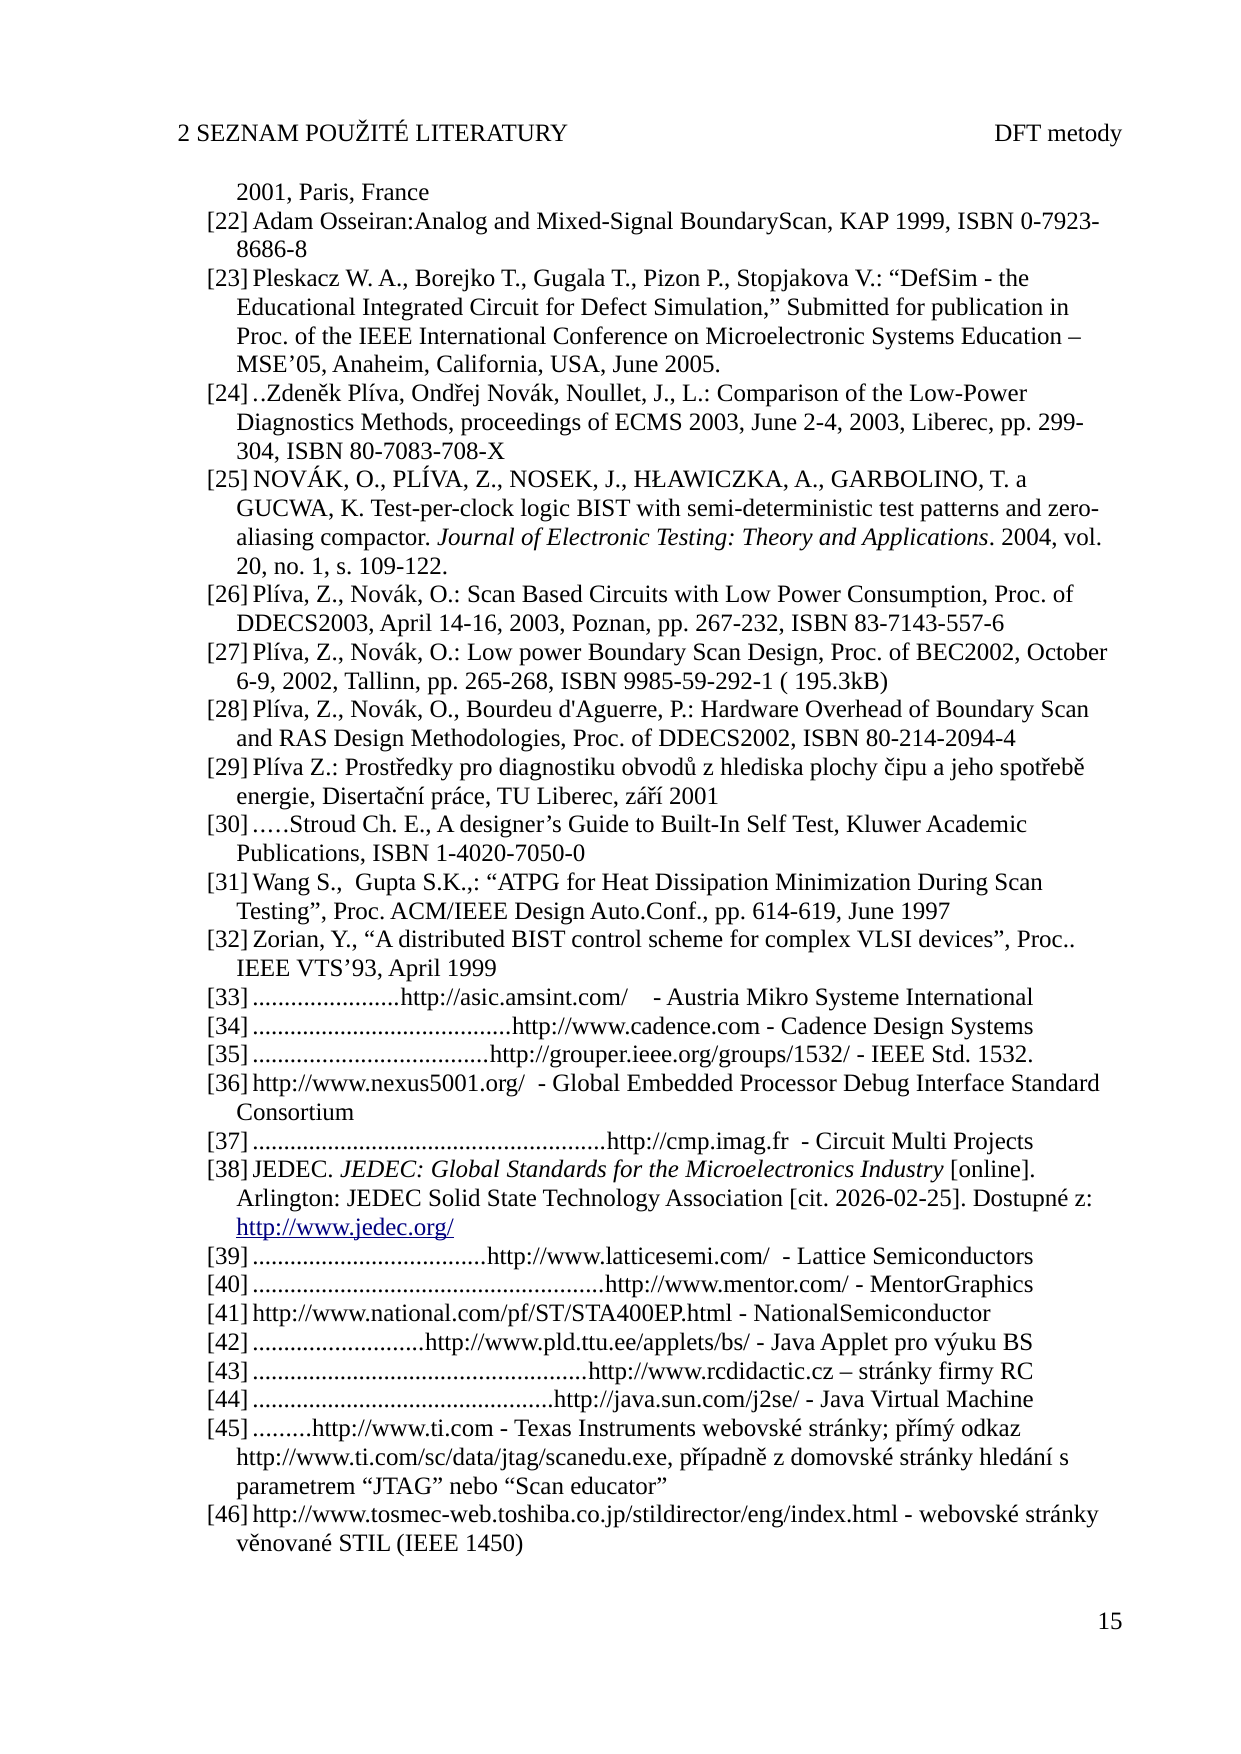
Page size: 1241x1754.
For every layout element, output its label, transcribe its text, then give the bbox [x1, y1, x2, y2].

list http://www.ti.com - Texas Instruments webovské stránky; přímý odkaz http://www.ti.com/sc/data/jtag/scanedu.exe, případně z domovské stránky hledání s parametrem “JTAG” nebo “Scan educator” [207, 1413, 1122, 1499]
list Wang S., Gupta S.K.,: “ATPG for Heat Dissipation Minimization During Scan Testing”, Proc. ACM/IEEE Design Auto.Conf., pp. 614-619, June 1997 [207, 867, 1122, 924]
list JEDEC. JEDEC: Global Standards for the Microelectronics Industry [online]. Arlington: JEDEC Solid State Technology Association [cit. 2026-02-25]. Dostupné z: http://www.jedec.org/ [207, 1154, 1122, 1241]
list Pleskacz W. A., Borejko T., Gugala T., Pizon P., Stopjakova V.: “DefSim - the Educational Integrated Circuit for Defect Simulation,” Submitted for publication in Proc. of the IEEE International Conference on Microelectronic Systems Education – MSE’05, Anaheim, California, USA, June 2005. [207, 263, 1122, 378]
list http://java.sun.com/j2se/ - Java Virtual Machine [207, 1384, 1122, 1413]
list http://www.nexus5001.org/ - Global Embedded Processor Debug Interface Standard Consortium [207, 1068, 1122, 1126]
list http://www.tosmec-web.toshiba.co.jp/stildirector/eng/index.html - webovské stránky věnované STIL (IEEE 1450) [207, 1499, 1122, 1557]
list Zorian, Y., “A distributed BIST control scheme for complex VLSI devices”, Proc.. IEEE VTS’93, April 1999 [207, 924, 1122, 982]
list NOVÁK, O., PLÍVA, Z., NOSEK, J., HŁAWICZKA, A., GARBOLINO, T. a GUCWA, K. Test-per-clock logic BIST with semi-deterministic test patterns and zero-aliasing compactor. Journal of Electronic Testing: Theory and Applications. 2004, vol. 20, no. 1, s. 109-122. [207, 464, 1122, 579]
list http://cmp.imag.fr - Circuit Multi Projects [207, 1126, 1122, 1154]
list http://www.rcdidactic.cz – stránky firmy RC [207, 1356, 1122, 1384]
list Plíva, Z., Novák, O., Bourdeu d'Aguerre, P.: Hardware Overhead of Boundary Scan and RAS Design Methodologies, Proc. of DDECS2002, ISBN 80-214-2094-4 [207, 694, 1122, 752]
list http://www.mentor.com/ - MentorGraphics [207, 1269, 1122, 1298]
list http://www.pld.ttu.ee/applets/bs/ - Java Applet pro výuku BS [207, 1327, 1122, 1356]
list http://grouper.ieee.org/groups/1532/ - IEEE Std. 1532. [207, 1039, 1122, 1068]
list http://www.cadence.com - Cadence Design Systems [207, 1011, 1122, 1039]
list http://www.national.com/pf/ST/STA400EP.html - NationalSemiconductor [207, 1298, 1122, 1327]
list Zdeněk Plíva, Ondřej Novák, Noullet, J., L.: Comparison of the Low-Power Diagnostics Methods, proceedings of ECMS 2003, June 2-4, 2003, Liberec, pp. 299-304, ISBN 80-7083-708-X [207, 378, 1122, 464]
list http://asic.amsint.com/ - Austria Mikro Systeme International [207, 982, 1122, 1011]
list Plíva, Z., Novák, O.: Low power Boundary Scan Design, Proc. of BEC2002, October 6-9, 2002, Tallinn, pp. 265-268, ISBN 9985-59-292-1 ( 195.3kB) [207, 637, 1122, 694]
list 2001, Paris, France [207, 177, 1122, 206]
list Adam Osseiran:Analog and Mixed-Signal BoundaryScan, KAP 1999, ISBN 0-7923-8686-8 [207, 206, 1122, 263]
list http://www.latticesemi.com/ - Lattice Semiconductors [207, 1241, 1122, 1269]
list Stroud Ch. E., A designer’s Guide to Built-In Self Test, Kluwer Academic Publications, ISBN 1-4020-7050-0 [207, 809, 1122, 867]
list Plíva, Z., Novák, O.: Scan Based Circuits with Low Power Consumption, Proc. of DDECS2003, April 14-16, 2003, Poznan, pp. 267-232, ISBN 83-7143-557-6 [207, 579, 1122, 637]
list Plíva Z.: Prostředky pro diagnostiku obvodů z hlediska plochy čipu a jeho spotřebě energie, Disertační práce, TU Liberec, září 2001 [207, 752, 1122, 809]
